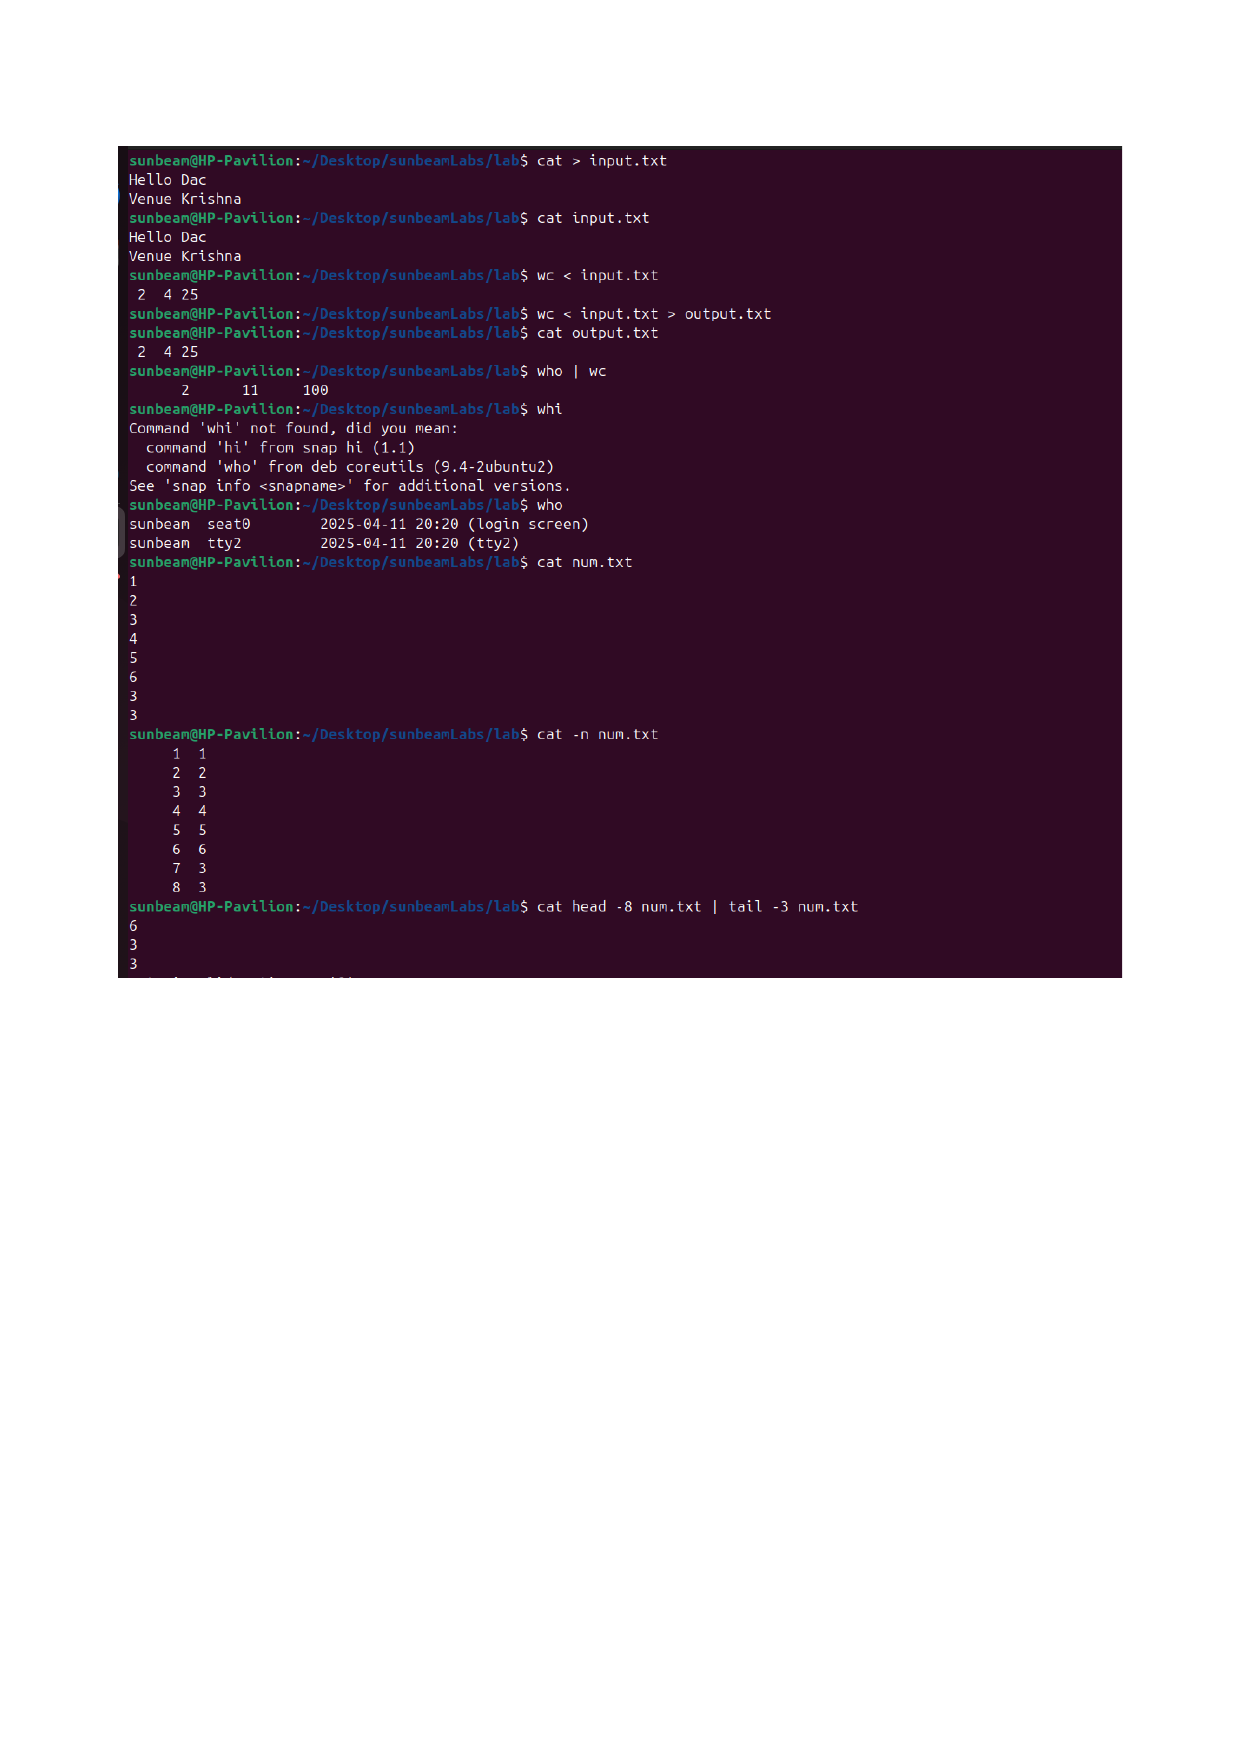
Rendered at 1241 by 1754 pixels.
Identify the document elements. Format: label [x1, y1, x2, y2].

picture [118, 146, 1123, 978]
